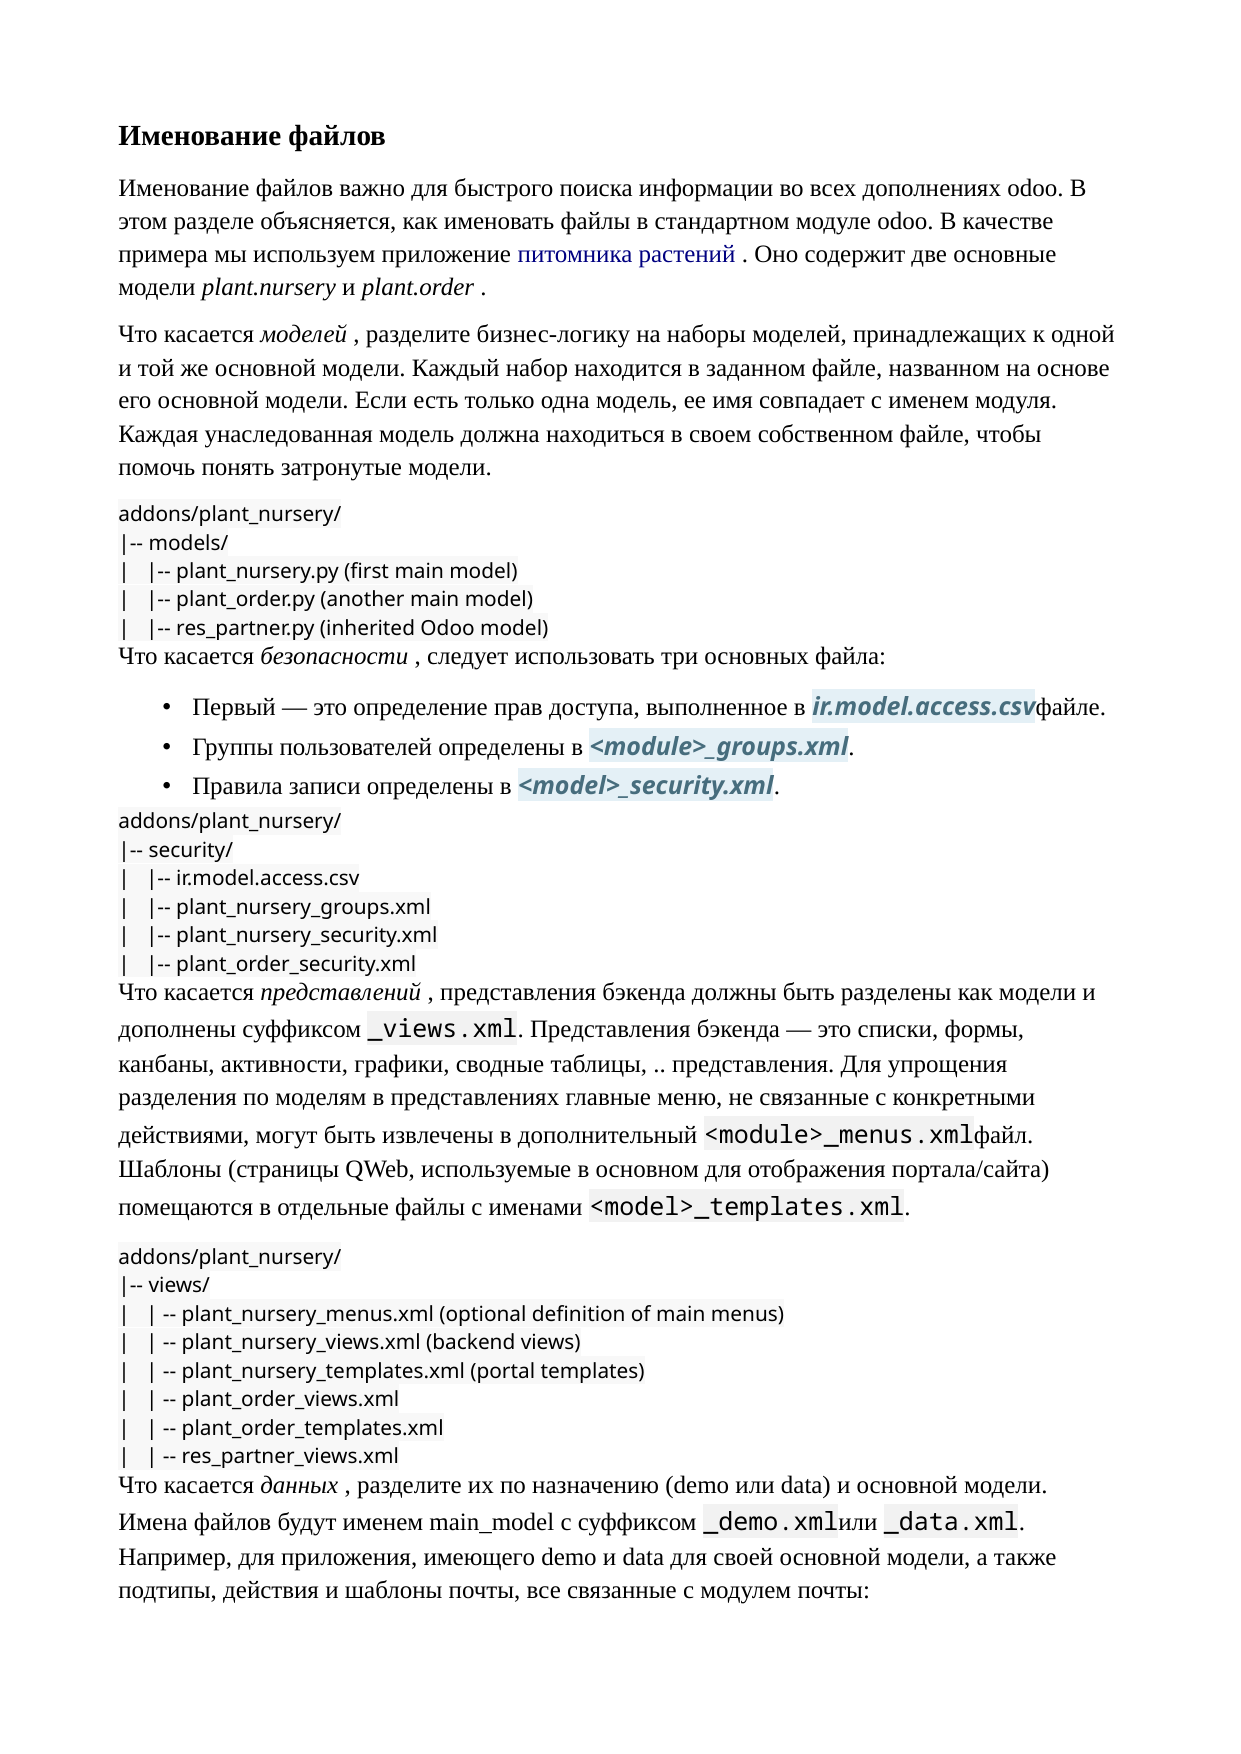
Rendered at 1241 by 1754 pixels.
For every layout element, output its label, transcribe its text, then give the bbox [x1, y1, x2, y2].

text | | -- plant_nursery_views.xml (backend views) [118, 1327, 1122, 1356]
text addons/plant_nursery/ [118, 499, 1122, 528]
text | | -- plant_nursery_menus.xml (optional definition of main menus) [118, 1299, 1122, 1327]
text | |-- plant_nursery_groups.xml [118, 892, 1122, 920]
text | |-- plant_order_security.xml [118, 949, 1122, 977]
text | | -- res_partner_views.xml [118, 1441, 1122, 1470]
text addons/plant_nursery/ [118, 1242, 1122, 1271]
text Что касается моделей , разделите бизнес-логику на наборы моделей, принадлежащих к одной и той же основной модели. Каждый набор находится в заданном файле, названном на основе его основной модели. Если есть только одна модель, ее имя совпадает с именем модуля. Каждая унаследованная модель должна находиться в своем собственном файле, чтобы помочь понять затронутые модели. [118, 319, 1122, 480]
text | | -- plant_order_views.xml [118, 1384, 1122, 1413]
text addons/plant_nursery/ [118, 807, 1122, 835]
text | | -- plant_order_templates.xml [118, 1413, 1122, 1441]
text |-- security/ [118, 835, 1122, 863]
text | |-- plant_nursery.py (first main model) [118, 556, 1122, 584]
list Группы пользователей определены в <module>_groups.xml. [162, 728, 1122, 762]
text | |-- res_partner.py (inherited Odoo model) [118, 613, 1122, 641]
text Что касается безопасности , следует использовать три основных файла: [118, 641, 1122, 670]
text |-- views/ [118, 1271, 1122, 1299]
text Что касается данных , разделите их по назначению (demo или data) и основной модели. Имена файлов будут именем main_model с суффиксом _demo.xmlили _data.xml. Например, для приложения, имеющего demo и data для своей основной модели, а также подтипы, действия и шаблоны почты, все связанные с модулем почты: [118, 1470, 1122, 1604]
list Правила записи определены в <model>_security.xml. [162, 767, 1122, 801]
text |-- models/ [118, 528, 1122, 556]
text | |-- plant_nursery_security.xml [118, 920, 1122, 949]
text Именование файлов важно для быстрого поиска информации во всех дополнениях odoo. В этом разделе объясняется, как именовать файлы в стандартном модуле odoo. В качестве примера мы используем приложение питомника растений . Оно содержит две основные модели plant.nursery и plant.order . [118, 173, 1122, 301]
subtitle Именование файлов [118, 118, 1122, 152]
text Что касается представлений , представления бэкенда должны быть разделены как модели и дополнены суффиксом _views.xml. Представления бэкенда — это списки, формы, канбаны, активности, графики, сводные таблицы, .. представления. Для упрощения разделения по моделям в представлениях главные меню, не связанные с конкретными действиями, могут быть извлечены в дополнительный <module>_menus.xmlфайл. Шаблоны (страницы QWeb, используемые в основном для отображения портала/сайта) помещаются в отдельные файлы с именами <model>_templates.xml. [118, 977, 1122, 1222]
list Первый — это определение прав доступа, выполненное в ir.model.access.csvфайле. [162, 689, 1122, 723]
text | |-- plant_order.py (another main model) [118, 584, 1122, 613]
text | |-- ir.model.access.csv [118, 863, 1122, 892]
text | | -- plant_nursery_templates.xml (portal templates) [118, 1356, 1122, 1384]
